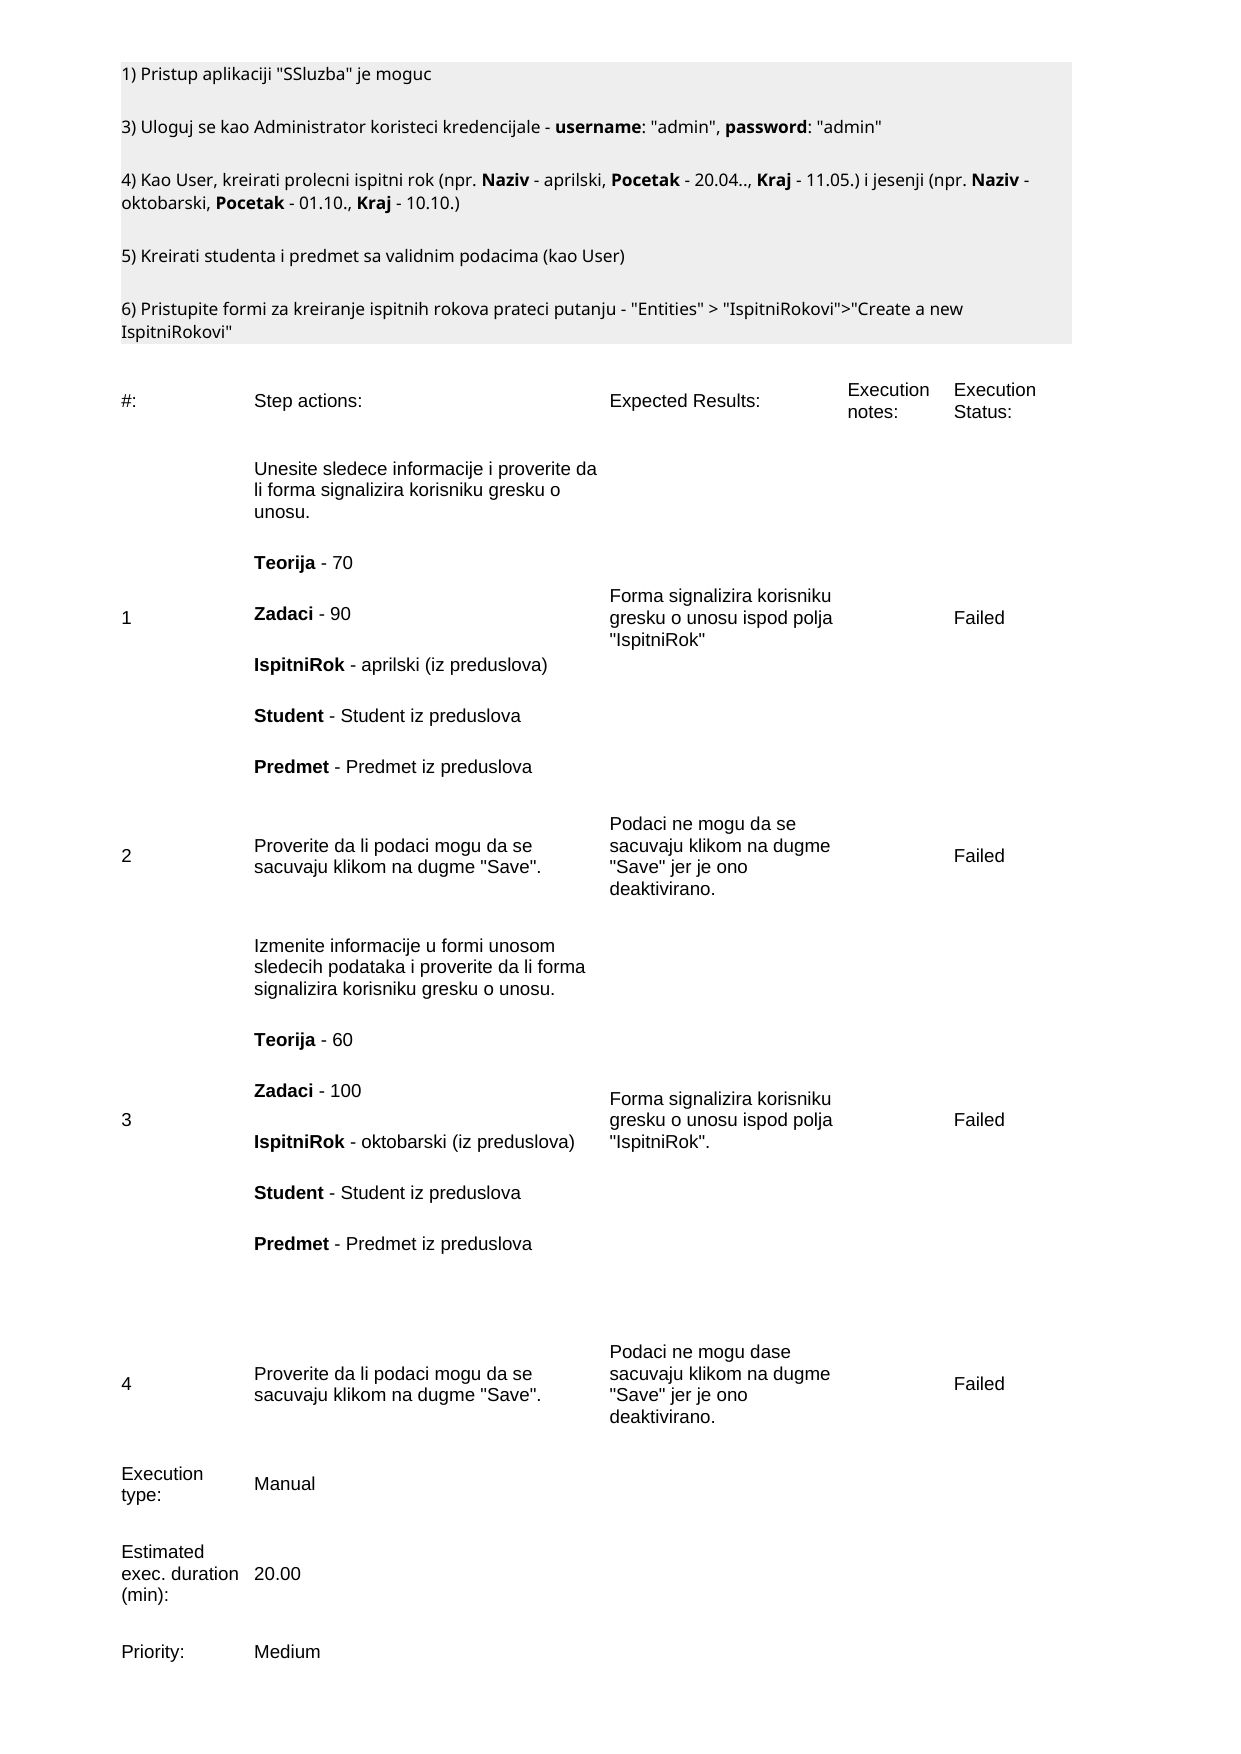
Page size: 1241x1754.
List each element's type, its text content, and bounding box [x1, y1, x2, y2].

table_cell 4 [118, 1338, 251, 1459]
table_cell #: [118, 376, 251, 455]
table_cell Execution Status: [951, 376, 1058, 455]
table_cell Execution notes: [844, 376, 951, 455]
table_cell Izmenite informacije u formi unosom sledecih podataka i proverite da li forma signalizira korisniku gresku o unosu. Teorija - 60 Zadaci - 100 IspitniRok - oktobarski (iz preduslova) Student - Student iz preduslova Predmet - Predmet iz preduslova [251, 932, 606, 1338]
table_cell Failed [951, 1338, 1058, 1459]
table_cell Failed [951, 810, 1058, 932]
table_cell Unesite sledece informacije i proverite da li forma signalizira korisniku gresku o unosu. Teorija - 70 Zadaci - 90 IspitniRok - aprilski (iz preduslova) Student - Student iz preduslova Predmet - Predmet iz preduslova [251, 455, 606, 810]
table_cell [1059, 810, 1075, 932]
table_cell Failed [951, 455, 1058, 810]
table_cell [1059, 932, 1075, 1338]
table_cell Expected Results: [606, 376, 844, 455]
table_cell Estimated exec. duration (min): [118, 1538, 251, 1638]
table_cell Medium [251, 1638, 1075, 1695]
table_cell [1059, 376, 1075, 455]
table_cell Step actions: [251, 376, 606, 455]
table_cell [844, 1338, 951, 1459]
table_cell 1) Pristup aplikaciji "SSluzba" je moguc 3) Uloguj se kao Administrator koristeci kredencijale - username: "admin", password: "admin" 4) Kao User, kreirati prolecni ispitni rok (npr. Naziv - aprilski, Pocetak - 20.04.., Kraj - 11.05.) i jesenji (npr. Naziv - oktobarski, Pocetak - 01.10., Kraj - 10.10.) 5) Kreirati studenta i predmet sa validnim podacima (kao User) 6) Pristupite formi za kreiranje ispitnih rokova prateci putanju - "Entities" > "IspitniRokovi">"Create a new IspitniRokovi" [118, 59, 1075, 376]
table_cell 2 [118, 810, 251, 932]
table_cell [1059, 1338, 1075, 1459]
table_cell Execution type: [118, 1459, 251, 1538]
table_cell Proverite da li podaci mogu da se sacuvaju klikom na dugme "Save". [251, 810, 606, 932]
table_cell 20.00 [251, 1538, 1075, 1638]
table_cell Podaci ne mogu da se sacuvaju klikom na dugme "Save" jer je ono deaktivirano. [606, 810, 844, 932]
table_cell Priority: [118, 1638, 251, 1695]
table_cell Forma signalizira korisniku gresku o unosu ispod polja "IspitniRok" [606, 455, 844, 810]
table_cell Forma signalizira korisniku gresku o unosu ispod polja "IspitniRok". [606, 932, 844, 1338]
table_cell Podaci ne mogu dase sacuvaju klikom na dugme "Save" jer je ono deaktivirano. [606, 1338, 844, 1459]
table_cell 1 [118, 455, 251, 810]
table_cell [844, 932, 951, 1338]
table_cell Manual [251, 1459, 1075, 1538]
table_cell [844, 455, 951, 810]
table_cell Proverite da li podaci mogu da se sacuvaju klikom na dugme "Save". [251, 1338, 606, 1459]
table_cell Failed [951, 932, 1058, 1338]
table_cell 3 [118, 932, 251, 1338]
table_cell [1059, 455, 1075, 810]
table_cell [844, 810, 951, 932]
